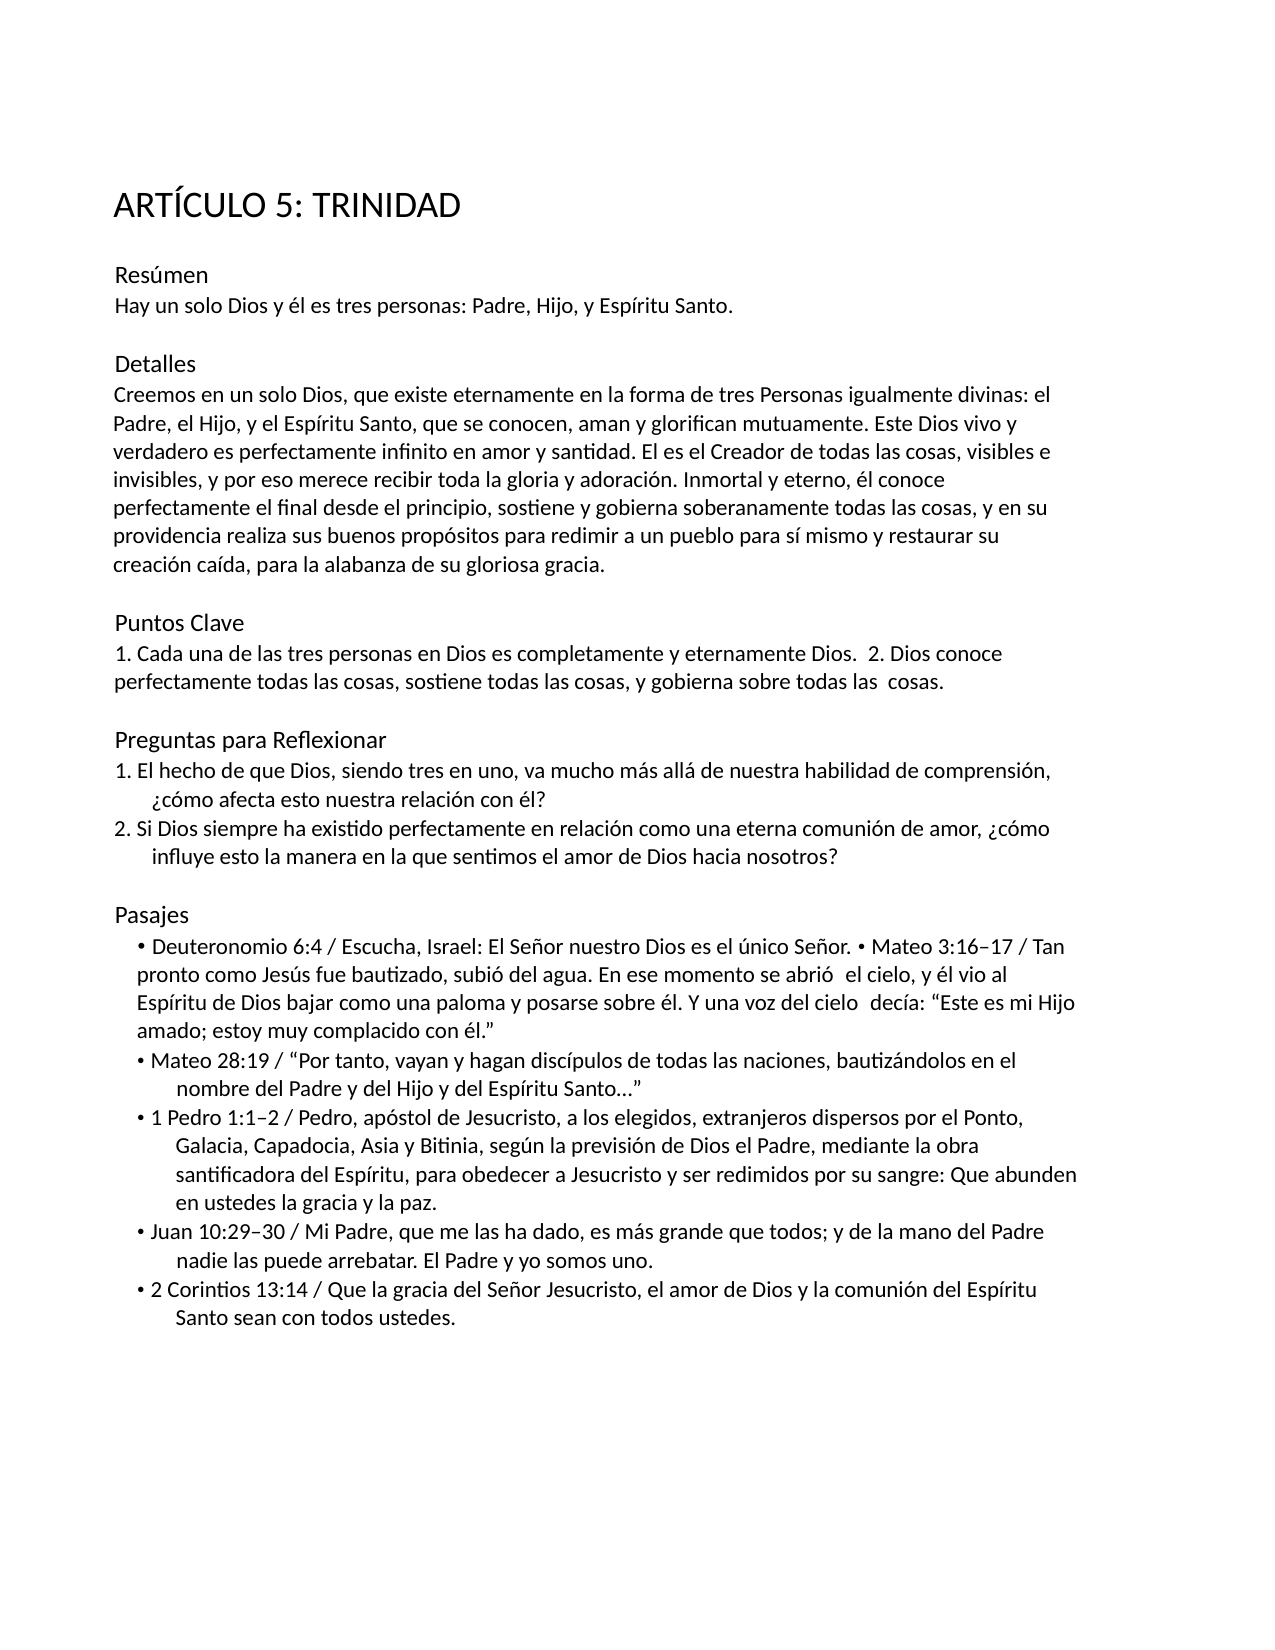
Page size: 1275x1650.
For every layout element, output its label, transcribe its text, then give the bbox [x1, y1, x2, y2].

text 1. Cada una de las tres personas en Dios es completamente y eternamente Dios. 2. Dios conoce perfectamente todas las cosas, sostiene todas las cosas, y gobierna sobre todas las cosas. [114, 639, 1040, 695]
text Puntos Clave [114, 607, 1163, 638]
text Hay un solo Dios y él es tres personas: Padre, Hijo, y Espíritu Santo. [114, 291, 1163, 319]
text • Juan 10:29–30 / Mi Padre, que me las ha dado, es más grande que todos; y de la mano del Padre nadie las puede arrebatar. El Padre y yo somos uno. [137, 1217, 1077, 1274]
text ARTÍCULO 5: TRINIDAD [113, 181, 1163, 227]
text 2. Si Dios siempre ha existido perfectamente en relación como una eterna comunión de amor, ¿cómo influye esto la manera en la que sentimos el amor de Dios hacia nosotros? [114, 814, 1075, 870]
text • Mateo 28:19 / “Por tanto, vayan y hagan discípulos de todas las naciones, bautizándolos en el nombre del Padre y del Hijo y del Espíritu Santo…” [137, 1046, 1050, 1102]
text Resúmen [114, 259, 1163, 290]
text Preguntas para Reflexionar [114, 724, 1163, 755]
text Detalles [114, 348, 1163, 379]
text • 1 Pedro 1:1–2 / Pedro, apóstol de Jesucristo, a los elegidos, extranjeros dispersos por el Ponto, Galacia, Capadocia, Asia y Bitinia, según la previsión de Dios el Padre, mediante la obra santificadora del Espíritu, para obedecer a Jesucristo y ser redimidos por su sangre: Que abunden en ustedes la gracia y la paz. [137, 1103, 1085, 1216]
text Pasajes [114, 899, 1163, 930]
text Creemos en un solo Dios, que existe eternamente en la forma de tres Personas igualmente divinas: el Padre, el Hijo, y el Espíritu Santo, que se conocen, aman y glorifican mutuamente. Este Dios vivo y verdadero es perfectamente infinito en amor y santidad. El es el Creador de todas las cosas, visibles e invisibles, y por eso merece recibir toda la gloria y adoración. Inmortal y eterno, él conoce perfectamente el final desde el principio, sostiene y gobierna soberanamente todas las cosas, y en su providencia realiza sus buenos propósitos para redimir a un pueblo para sí mismo y restaurar su creación caída, para la alabanza de su gloriosa gracia. [113, 380, 1061, 578]
text • 2 Corintios 13:14 / Que la gracia del Señor Jesucristo, el amor de Dios y la comunión del Espíritu Santo sean con todos ustedes. [137, 1275, 1069, 1331]
text 1. El hecho de que Dios, siendo tres en uno, va mucho más allá de nuestra habilidad de comprensión, ¿cómo afecta esto nuestra relación con él? [114, 756, 1073, 813]
text • Deuteronomio 6:4 / Escucha, Israel: El Señor nuestro Dios es el único Señor. • Mateo 3:16–17 / Tan pronto como Jesús fue bautizado, subió del agua. En ese momento se abrió el cielo, y él vio al Espíritu de Dios bajar como una paloma y posarse sobre él. Y una voz del cielo decía: “Este es mi Hijo amado; estoy muy complacido con él.” [137, 931, 1081, 1044]
